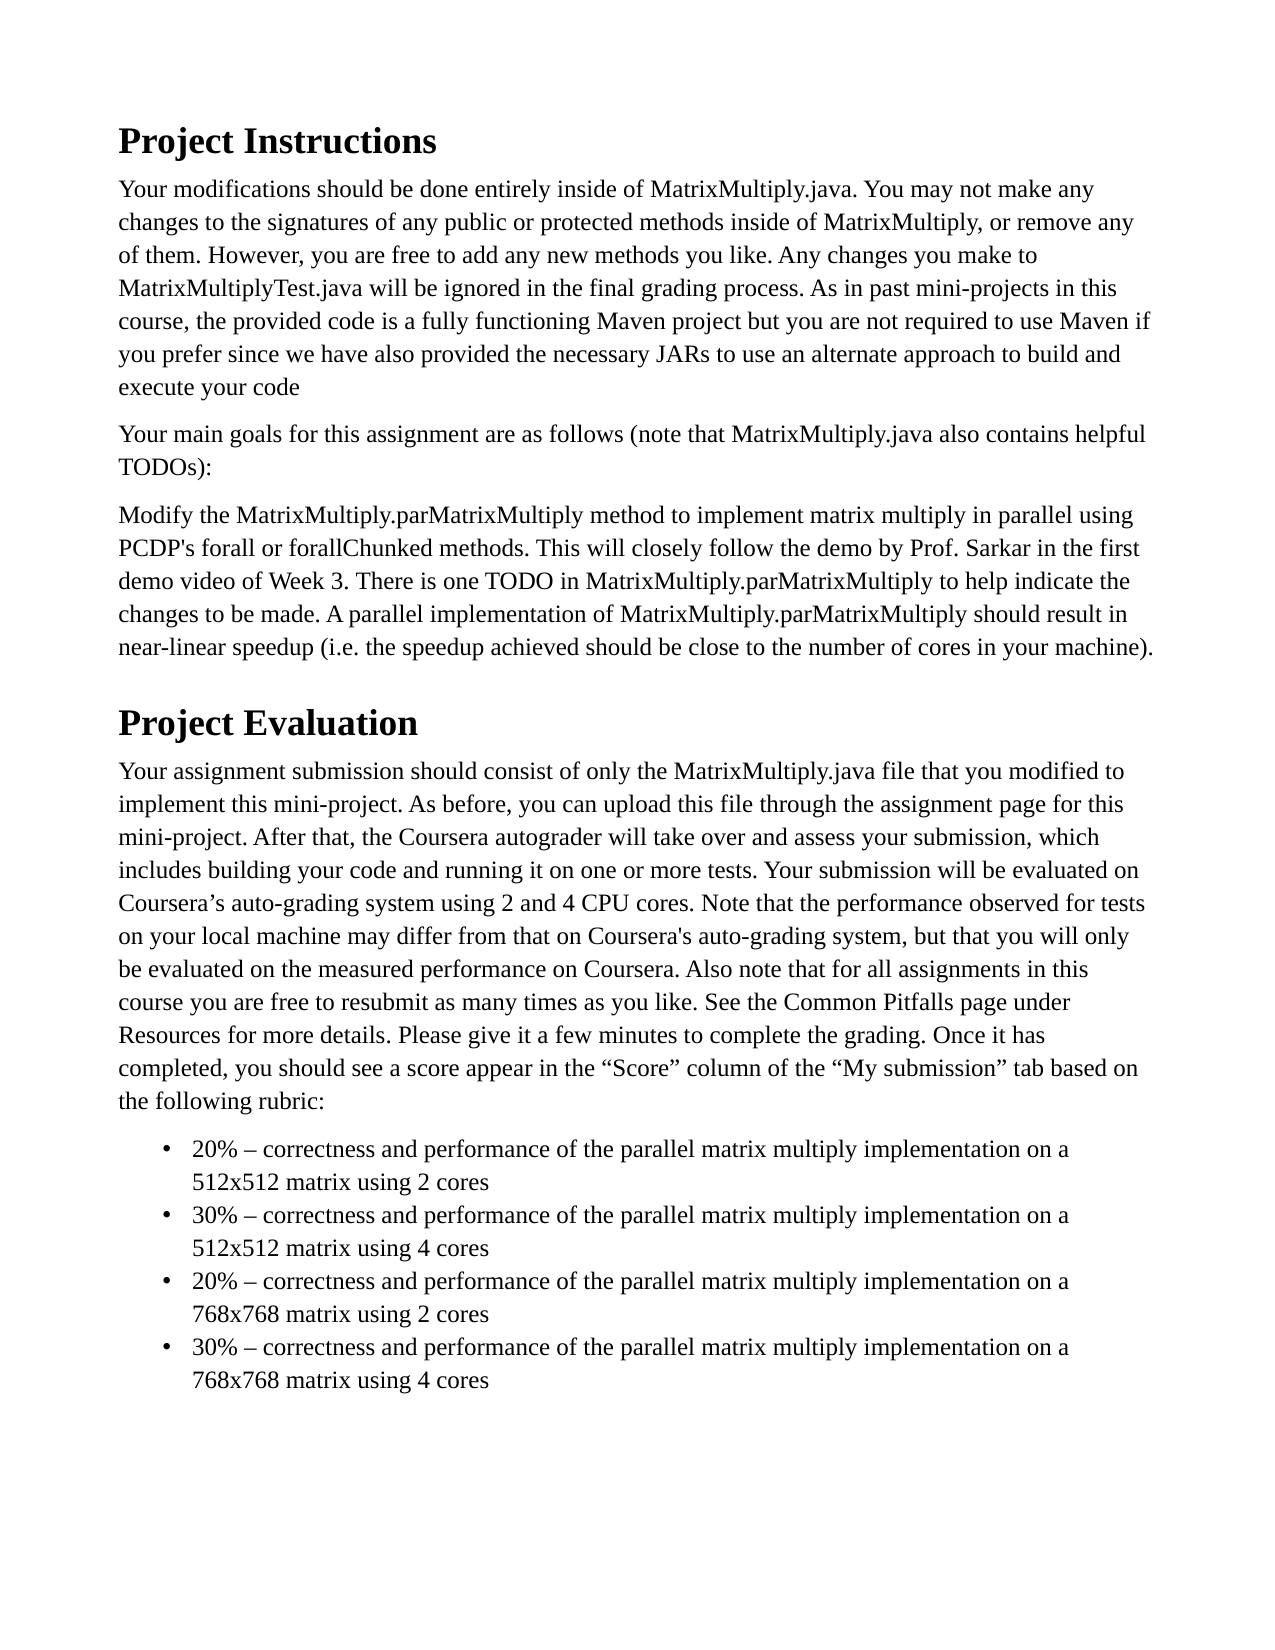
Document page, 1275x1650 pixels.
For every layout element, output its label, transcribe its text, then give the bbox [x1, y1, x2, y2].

text Modify the MatrixMultiply.parMatrixMultiply method to implement matrix multiply in parallel using PCDP's forall or forallChunked methods. This will closely follow the demo by Prof. Sarkar in the first demo video of Week 3. There is one TODO in MatrixMultiply.parMatrixMultiply to help indicate the changes to be made. A parallel implementation of MatrixMultiply.parMatrixMultiply should result in near-linear speedup (i.e. the speedup achieved should be close to the number of cores in your machine). [118, 500, 1157, 661]
list 20% – correctness and performance of the parallel matrix multiply implementation on a 768x768 matrix using 2 cores [162, 1266, 1157, 1328]
list 30% – correctness and performance of the parallel matrix multiply implementation on a 768x768 matrix using 4 cores [162, 1332, 1157, 1394]
subtitle Project Evaluation [118, 701, 1157, 744]
text Your modifications should be done entirely inside of MatrixMultiply.java. You may not make any changes to the signatures of any public or protected methods inside of MatrixMultiply, or remove any of them. However, you are free to add any new methods you like. Any changes you make to MatrixMultiplyTest.java will be ignored in the final grading process. As in past mini-projects in this course, the provided code is a fully functioning Maven project but you are not required to use Maven if you prefer since we have also provided the necessary JARs to use an alternate approach to build and execute your code [118, 174, 1157, 401]
subtitle Project Instructions [118, 118, 1157, 161]
text Your assignment submission should consist of only the MatrixMultiply.java file that you modified to implement this mini-project. As before, you can upload this file through the assignment page for this mini-project. After that, the Coursera autograder will take over and assess your submission, which includes building your code and running it on one or more tests. Your submission will be evaluated on Coursera’s auto-grading system using 2 and 4 CPU cores. Note that the performance observed for tests on your local machine may differ from that on Coursera's auto-grading system, but that you will only be evaluated on the measured performance on Coursera. Also note that for all assignments in this course you are free to resubmit as many times as you like. See the Common Pitfalls page under Resources for more details. Please give it a few minutes to complete the grading. Once it has completed, you should see a score appear in the “Score” column of the “My submission” tab based on the following rubric: [118, 756, 1157, 1115]
list 30% – correctness and performance of the parallel matrix multiply implementation on a 512x512 matrix using 4 cores [162, 1200, 1157, 1262]
text Your main goals for this assignment are as follows (note that MatrixMultiply.java also contains helpful TODOs): [118, 419, 1157, 481]
list 20% – correctness and performance of the parallel matrix multiply implementation on a 512x512 matrix using 2 cores [162, 1134, 1157, 1196]
